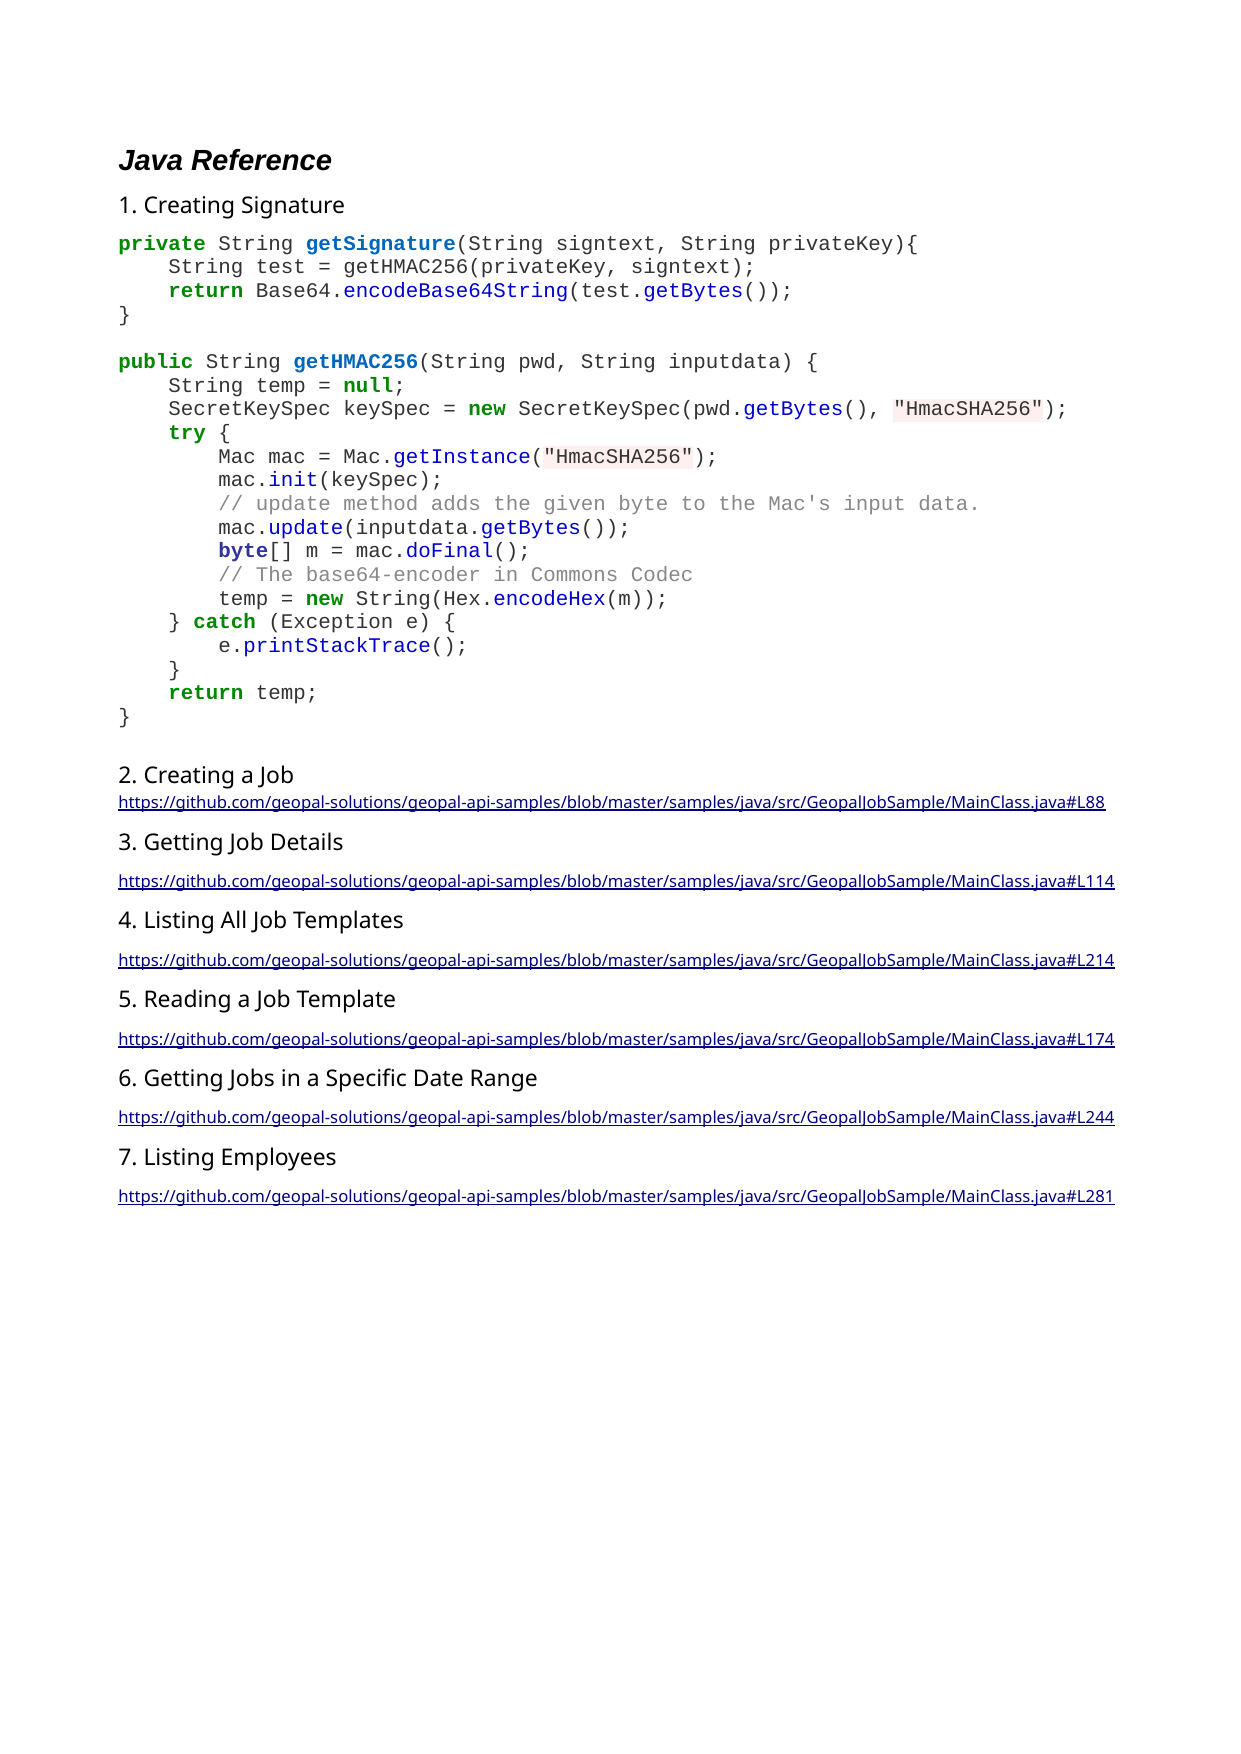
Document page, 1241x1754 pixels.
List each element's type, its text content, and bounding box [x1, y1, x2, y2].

text // update method adds the given byte to the Mac's input data. [118, 493, 1122, 517]
text return temp; [118, 682, 1122, 706]
text mac.update(inputdata.getBytes()); [118, 517, 1122, 540]
text // The base64-encoder in Commons Codec [118, 564, 1122, 588]
text public String getHMAC256(String pwd, String inputdata) { [118, 351, 1122, 375]
text 3. Getting Job Details [118, 825, 1122, 857]
text } [118, 304, 1122, 327]
text https://github.com/geopal-solutions/geopal-api-samples/blob/master/samples/java/src/GeopalJobSample/MainClass.java#L281 [118, 1185, 1122, 1208]
text return Base64.encodeBase64String(test.getBytes()); [118, 280, 1122, 304]
text e.printStackTrace(); [118, 635, 1122, 658]
text 6. Getting Jobs in a Specific Date Range [118, 1062, 1122, 1093]
text String test = getHMAC256(privateKey, signtext); [118, 257, 1122, 280]
text byte[] m = mac.doFinal(); [118, 540, 1122, 564]
text https://github.com/geopal-solutions/geopal-api-samples/blob/master/samples/java/src/GeopalJobSample/MainClass.java#L244 [118, 1106, 1122, 1129]
text Mac mac = Mac.getInstance("HmacSHA256"); [118, 446, 1122, 469]
text 1. Creating Signature [118, 189, 1122, 220]
text 4. Listing All Job Templates [118, 904, 1122, 936]
text String temp = null; [118, 375, 1122, 398]
text https://github.com/geopal-solutions/geopal-api-samples/blob/master/samples/java/src/GeopalJobSample/MainClass.java#L174 [118, 1027, 1122, 1050]
text https://github.com/geopal-solutions/geopal-api-samples/blob/master/samples/java/src/GeopalJobSample/MainClass.java#L114 [118, 869, 1122, 892]
text private String getSignature(String signtext, String privateKey){ [118, 233, 1122, 257]
text mac.init(keySpec); [118, 469, 1122, 493]
text SecretKeySpec keySpec = new SecretKeySpec(pwd.getBytes(), "HmacSHA256"); [118, 398, 1122, 422]
subtitle Java Reference [118, 143, 1122, 177]
text try { [118, 422, 1122, 446]
text 5. Reading a Job Template [118, 983, 1122, 1014]
text } [118, 706, 1122, 729]
text } catch (Exception e) { [118, 611, 1122, 635]
text https://github.com/geopal-solutions/geopal-api-samples/blob/master/samples/java/src/GeopalJobSample/MainClass.java#L214 [118, 948, 1122, 971]
text } [118, 658, 1122, 682]
text temp = new String(Hex.encodeHex(m)); [118, 588, 1122, 611]
text 2. Creating a Job https://github.com/geopal-solutions/geopal-api-samples/blob/master/samples/java/src/GeopalJobSample/MainClass.java#L88 [118, 759, 1122, 813]
text 7. Listing Employees [118, 1141, 1122, 1172]
